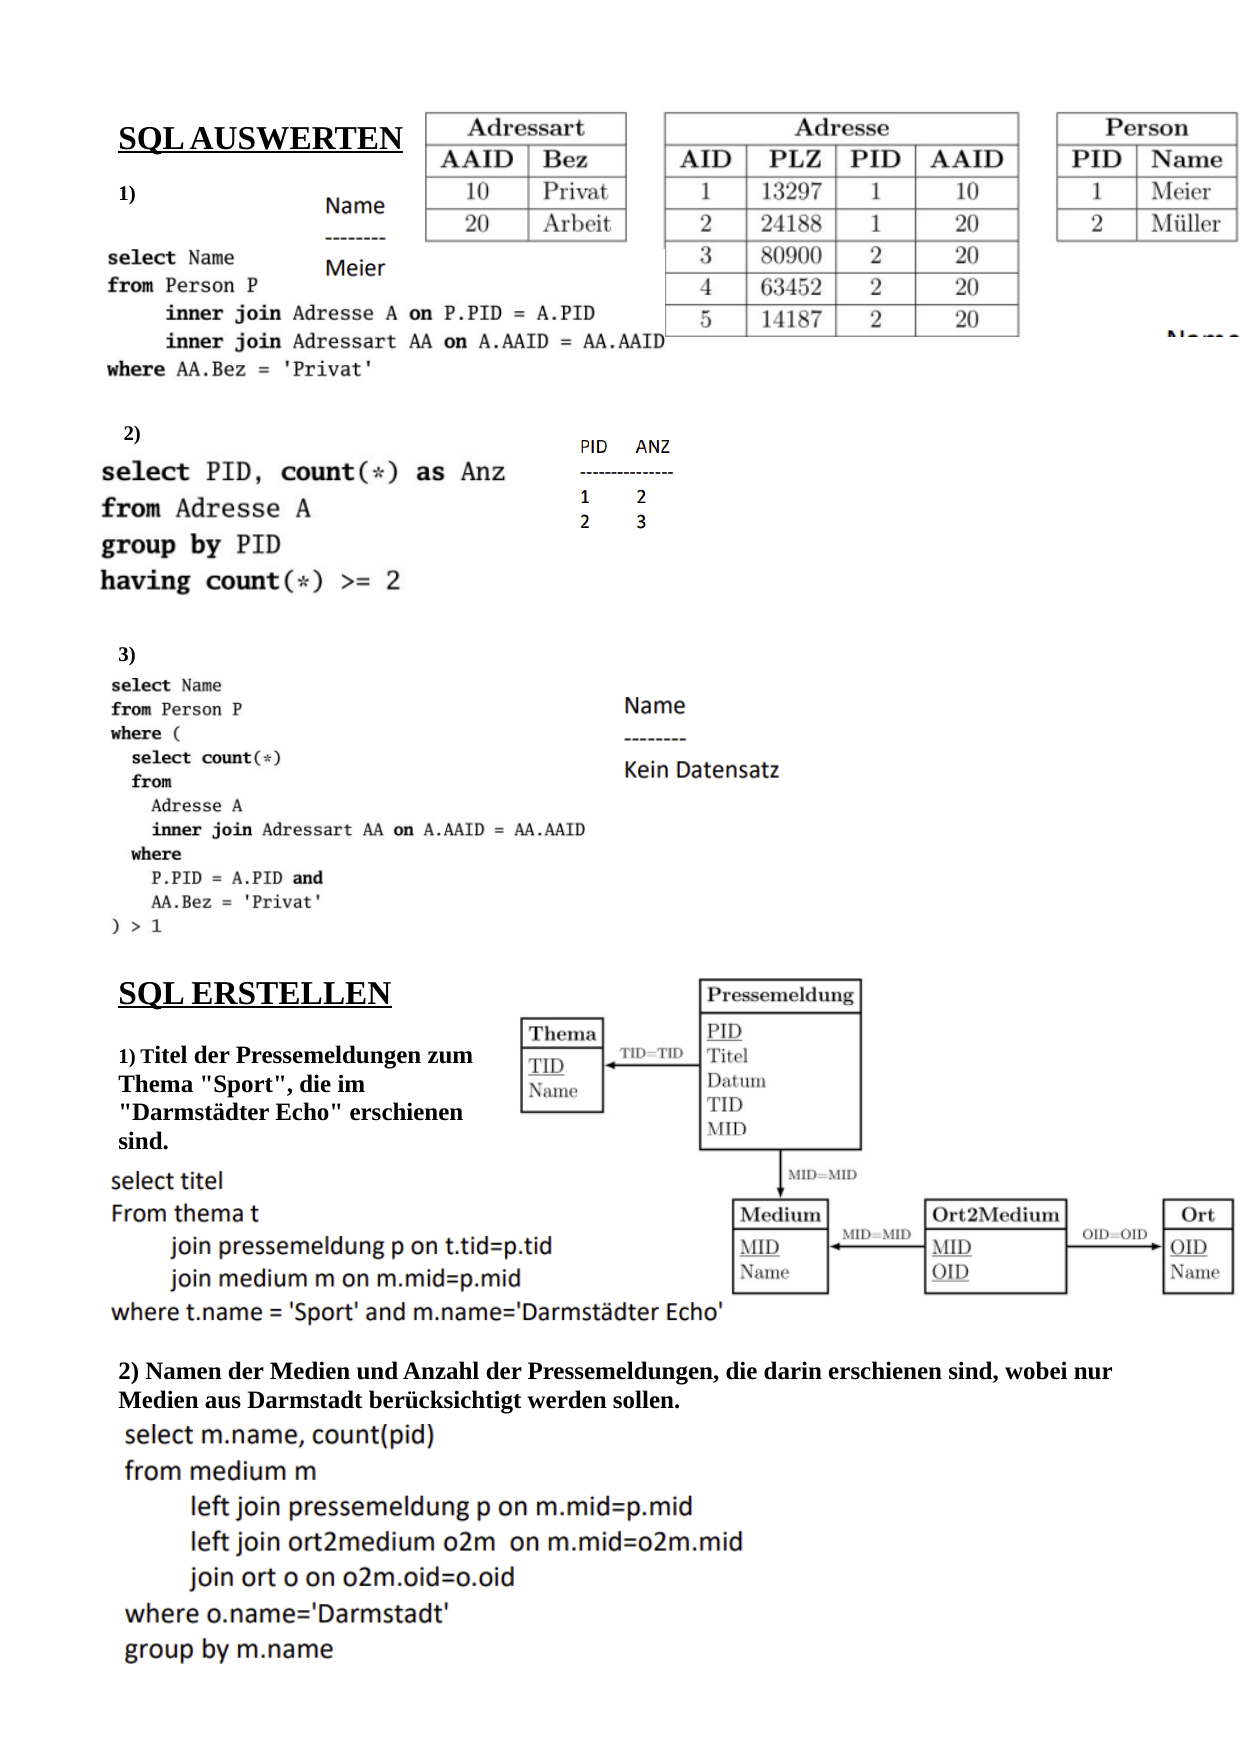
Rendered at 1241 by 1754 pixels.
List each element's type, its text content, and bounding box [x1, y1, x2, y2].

text 3) [118, 642, 1122, 666]
picture [105, 676, 588, 939]
text 2) Namen der Medien und Anzahl der Pressemeldungen, die darin erschienen sind, wobei nur Medien aus Darmstadt berücksichtigt werden sollen. [118, 1356, 1122, 1414]
text 1) Titel der Pressemeldungen zum Thema "Sport", die im "Darmstädter Echo" erschienen sind. [118, 1040, 519, 1155]
picture [577, 436, 674, 532]
picture [623, 697, 782, 782]
picture [125, 1424, 745, 1664]
picture [98, 454, 510, 596]
text SQL AUSWERTEN [118, 118, 424, 156]
text 1) [118, 181, 424, 204]
picture [107, 107, 1240, 381]
text SQL ERSTELLEN [118, 973, 1122, 1011]
picture [109, 977, 1237, 1328]
text 2) [118, 421, 1122, 445]
